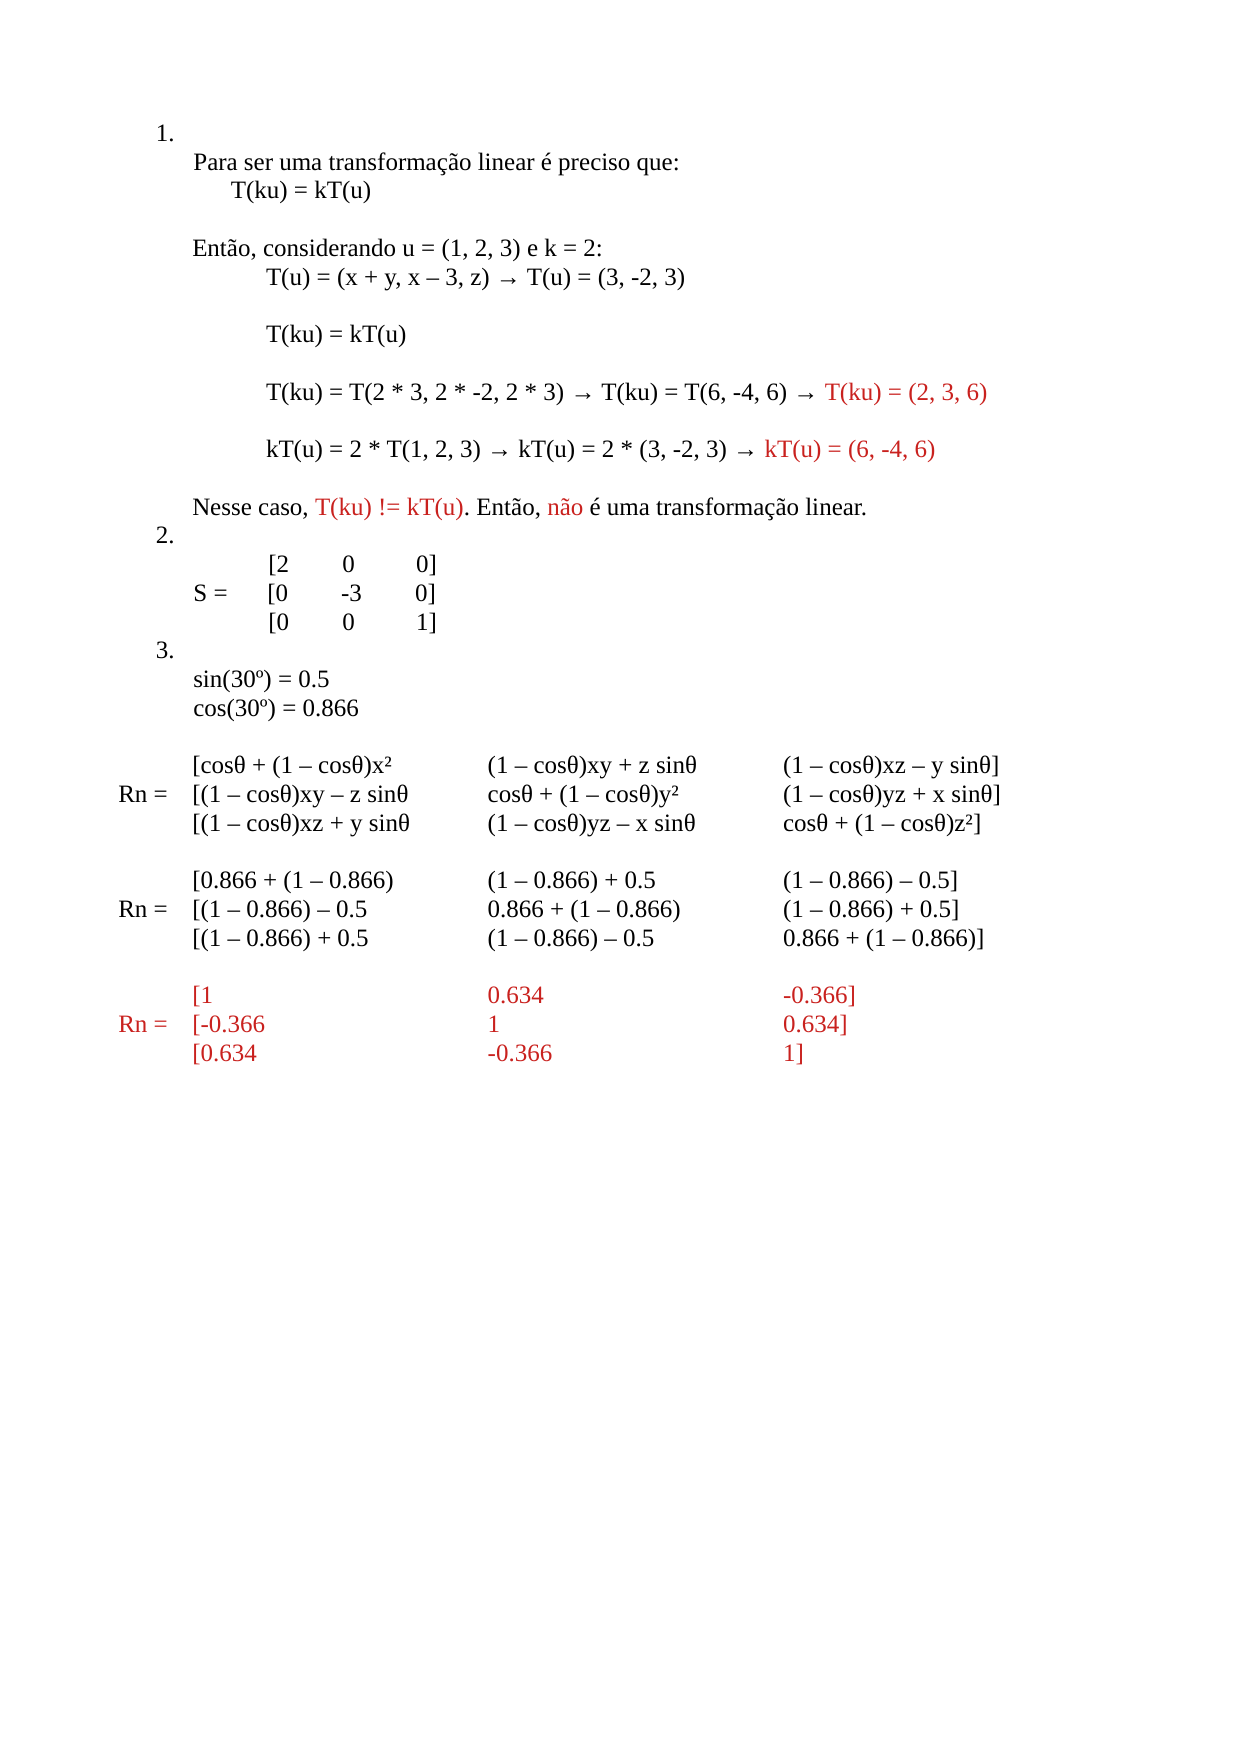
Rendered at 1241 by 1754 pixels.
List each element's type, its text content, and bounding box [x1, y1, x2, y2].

text kT(u) = 2 * T(1, 2, 3) → kT(u) = 2 * (3, -2, 3) → kT(u) = (6, -4, 6) [118, 434, 1122, 463]
list [2 0 0] [231, 549, 1122, 578]
text Então, considerando u = (1, 2, 3) e k = 2: [118, 233, 1122, 262]
text [(1 – 0.866) + 0.5 (1 – 0.866) – 0.5 0.866 + (1 – 0.866)] [118, 923, 1122, 952]
text T(u) = (x + y, x – 3, z) → T(u) = (3, -2, 3) [118, 262, 1122, 291]
text T(ku) = T(2 * 3, 2 * -2, 2 * 3) → T(ku) = T(6, -4, 6) → T(ku) = (2, 3, 6) [118, 377, 1122, 406]
text [0.634 -0.366 1] [118, 1038, 1122, 1067]
text T(ku) = kT(u) [118, 319, 1122, 348]
text [0.866 + (1 – 0.866) (1 – 0.866) + 0.5 (1 – 0.866) – 0.5] [118, 866, 1122, 894]
text Nesse caso, T(ku) != kT(u). Então, não é uma transformação linear. [118, 492, 1122, 521]
list Para ser uma transformação linear é preciso que: [156, 147, 1122, 176]
list T(ku) = kT(u) [193, 176, 1122, 204]
text [(1 – cosθ)xz + y sinθ (1 – cosθ)yz – x sinθ cosθ + (1 – cosθ)z²] [118, 808, 1122, 837]
list S = [0 -3 0] [156, 578, 1122, 607]
list [0 0 1] [231, 607, 1122, 636]
text [cosθ + (1 – cosθ)x² (1 – cosθ)xy + z sinθ (1 – cosθ)xz – y sinθ] [118, 751, 1122, 779]
text [1 0.634 -0.366] [118, 981, 1122, 1009]
list sin(30º) = 0.5 [156, 664, 1122, 693]
text Rn = [-0.366 1 0.634] [118, 1009, 1122, 1038]
text Rn = [(1 – cosθ)xy – z sinθ cosθ + (1 – cosθ)y² (1 – cosθ)yz + x sinθ] [118, 779, 1122, 808]
list cos(30º) = 0.866 [156, 693, 1122, 722]
text Rn = [(1 – 0.866) – 0.5 0.866 + (1 – 0.866) (1 – 0.866) + 0.5] [118, 894, 1122, 923]
